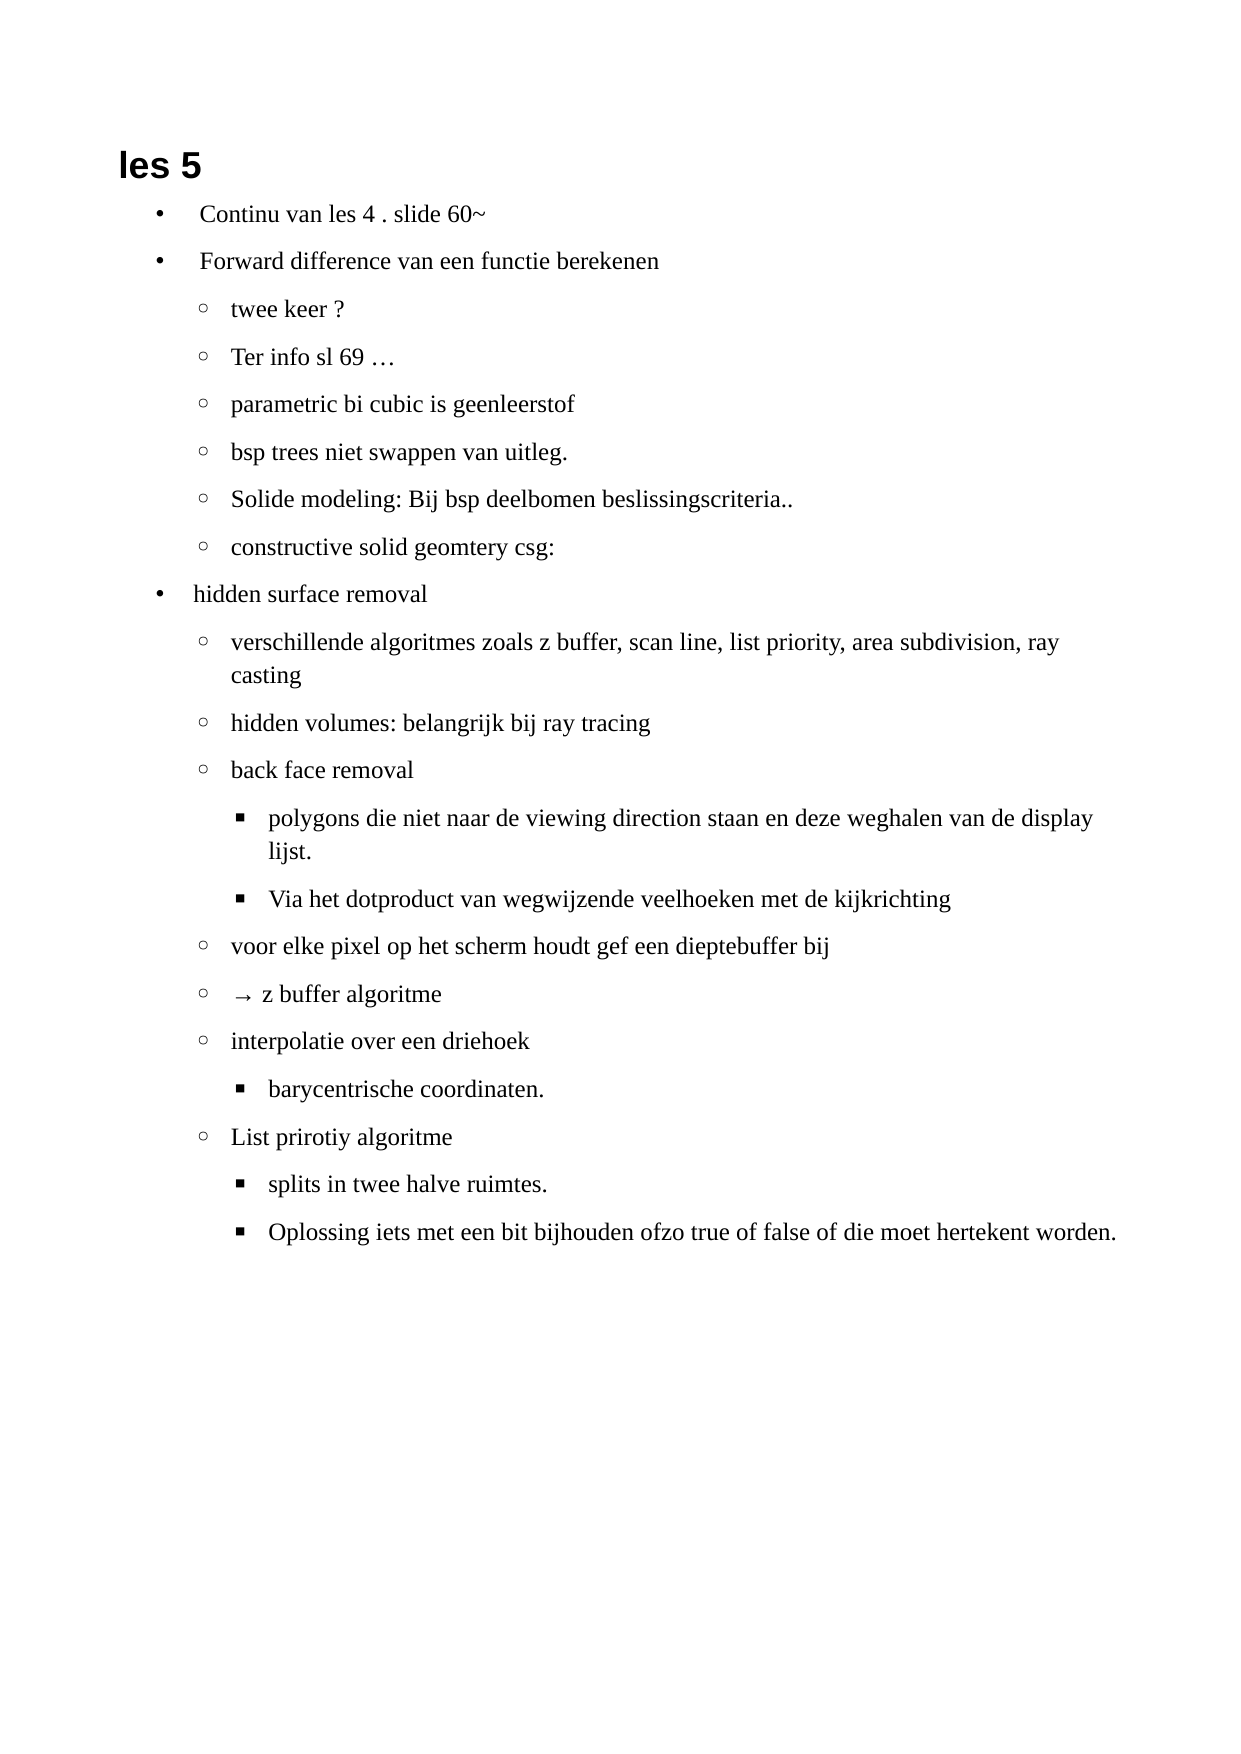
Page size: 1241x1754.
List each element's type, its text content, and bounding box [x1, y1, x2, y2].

list back face removal [193, 755, 1122, 784]
list Ter info sl 69 … [193, 342, 1122, 370]
list splits in twee halve ruimtes. [231, 1169, 1122, 1198]
list voor elke pixel op het scherm houdt gef een dieptebuffer bij [193, 931, 1122, 960]
list Oplossing iets met een bit bijhouden ofzo true of false of die moet hertekent worden. [231, 1217, 1122, 1246]
list constructive solid geomtery csg: [193, 532, 1122, 561]
list hidden surface removal [156, 579, 1122, 608]
list Continu van les 4 . slide 60~ [156, 199, 1122, 227]
list interpolatie over een driehoek [193, 1026, 1122, 1055]
list bsp trees niet swappen van uitleg. [193, 437, 1122, 466]
list twee keer ? [193, 294, 1122, 323]
list parametric bi cubic is geenleerstof [193, 389, 1122, 418]
list → z buffer algoritme [193, 979, 1122, 1008]
list polygons die niet naar de viewing direction staan en deze weghalen van de display lijst. [231, 803, 1122, 865]
subtitle les 5 [118, 143, 1122, 186]
list Via het dotproduct van wegwijzende veelhoeken met de kijkrichting [231, 884, 1122, 912]
list verschillende algoritmes zoals z buffer, scan line, list priority, area subdivision, ray casting [193, 627, 1122, 689]
list Forward difference van een functie berekenen [156, 246, 1122, 275]
list hidden volumes: belangrijk bij ray tracing [193, 708, 1122, 737]
list List prirotiy algoritme [193, 1122, 1122, 1150]
list barycentrische coordinaten. [231, 1074, 1122, 1103]
list Solide modeling: Bij bsp deelbomen beslissingscriteria.. [193, 484, 1122, 513]
